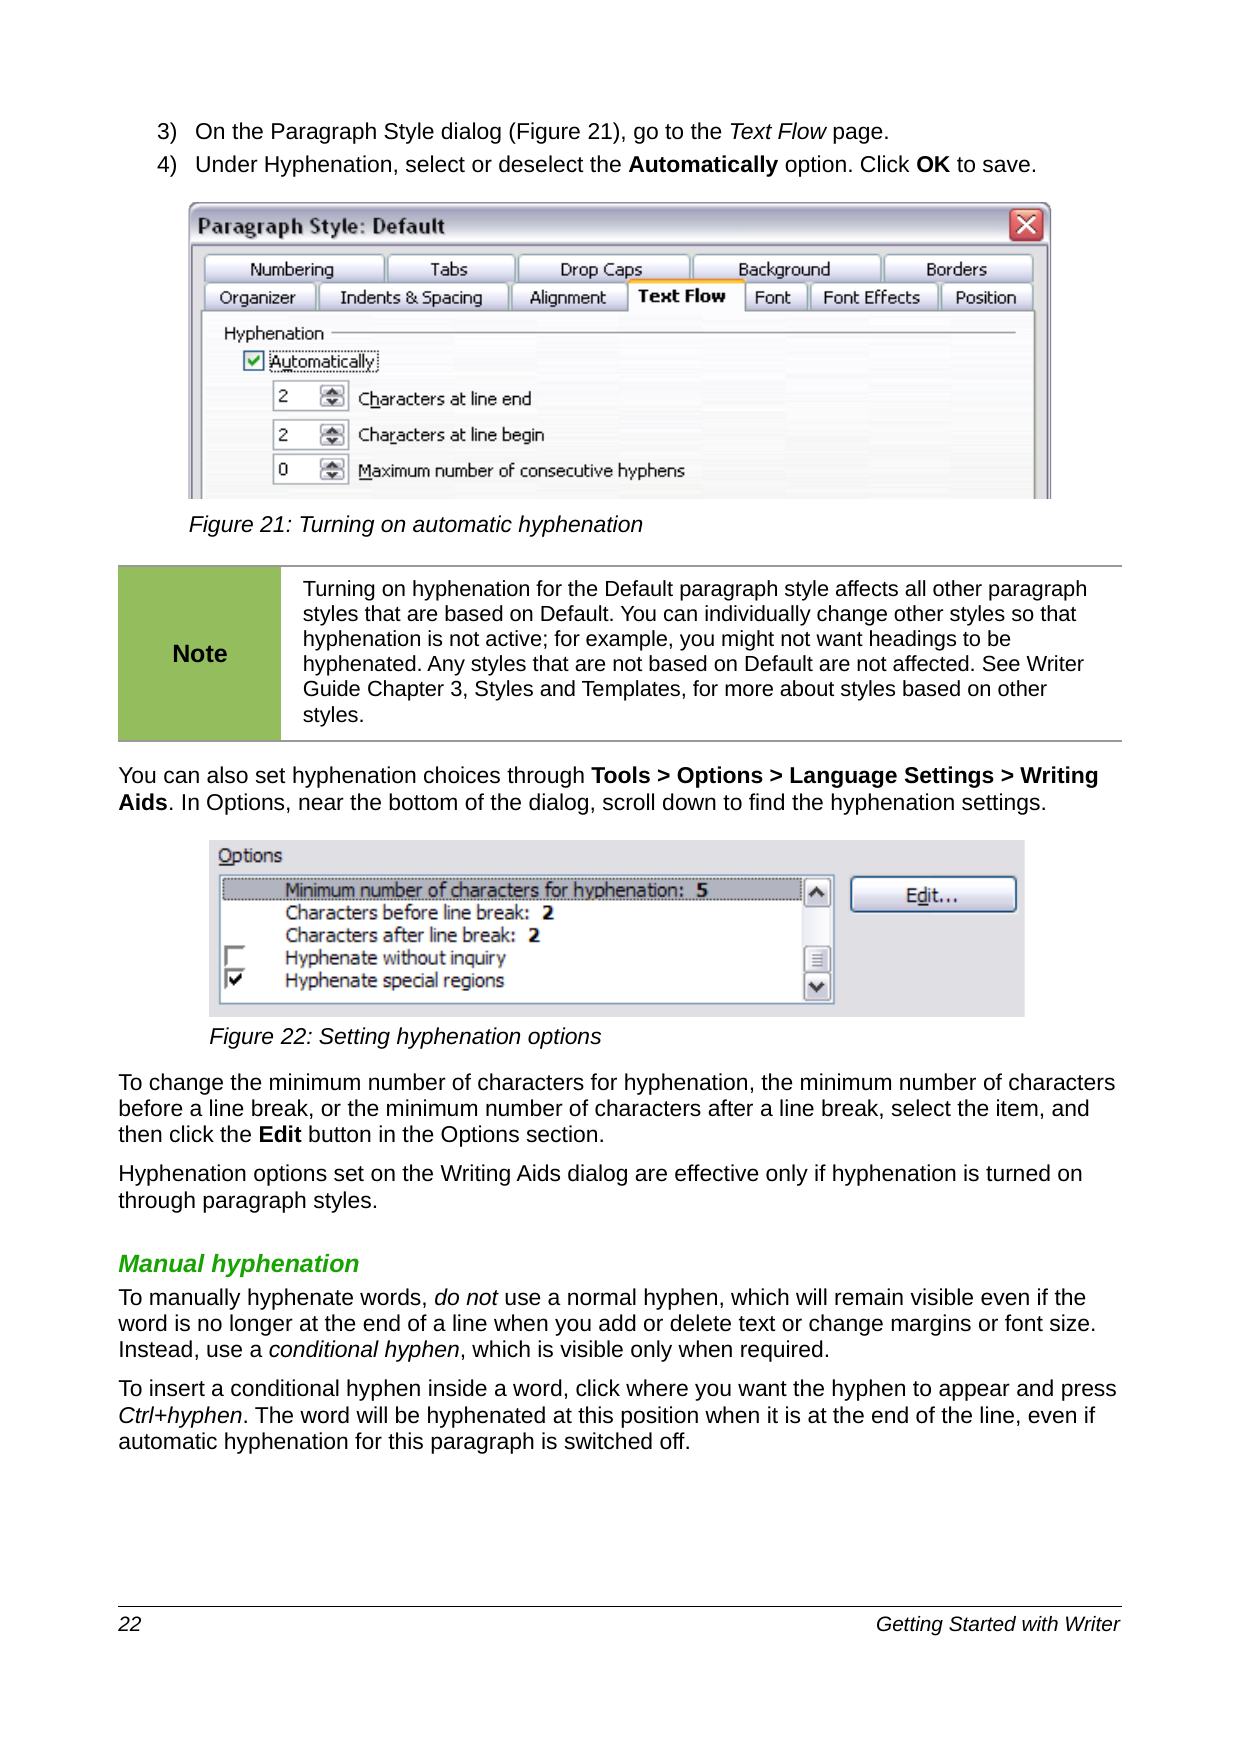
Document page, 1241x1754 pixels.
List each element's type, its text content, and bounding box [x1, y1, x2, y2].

list On the Paragraph Style dialog (Figure 21), go to the Text Flow page. [177, 118, 1122, 144]
text You can also set hyphenation choices through Tools > Options > Language Settings > Writing Aids. In Options, near the bottom of the dialog, scroll down to find the hyphenation settings. [118, 762, 1122, 815]
picture [188, 202, 1052, 499]
text To change the minimum number of characters for hyphenation, the minimum number of characters before a line break, or the minimum number of characters after a line break, select the item, and then click the Edit button in the Options section. [118, 1069, 1122, 1148]
table_header Turning on hyphenation for the Default paragraph style affects all other paragraph styles that are based on Default. You can individually change other styles so that hyphenation is not active; for example, you might not want headings to be hyphenated. Any styles that are not based on Default are not affected. See Writer Guide Chapter 3, Styles and Templates, for more about styles based on other styles. [281, 567, 1122, 740]
subtitle Manual hyphenation [118, 1248, 1122, 1277]
picture [209, 840, 1025, 1017]
text Figure 21: Turning on automatic hyphenation [189, 511, 1052, 537]
text Hyphenation options set on the Writing Aids dialog are effective only if hyphenation is turned on through paragraph styles. [118, 1160, 1122, 1213]
table_header Note [118, 567, 281, 740]
list Under Hyphenation, select or deselect the Automatically option. Click OK to save. [177, 151, 1122, 177]
text To manually hyphenate words, do not use a normal hyphen, which will remain visible even if the word is no longer at the end of a line when you add or delete text or change margins or font size. Instead, use a conditional hyphen, which is visible only when required. [118, 1284, 1122, 1363]
text Figure 22: Setting hyphenation options [209, 1023, 1031, 1050]
text To insert a conditional hyphen inside a word, click where you want the hyphen to appear and press Ctrl+hyphen. The word will be hyphenated at this position when it is at the end of the line, even if automatic hyphenation for this paragraph is switched off. [118, 1375, 1122, 1454]
